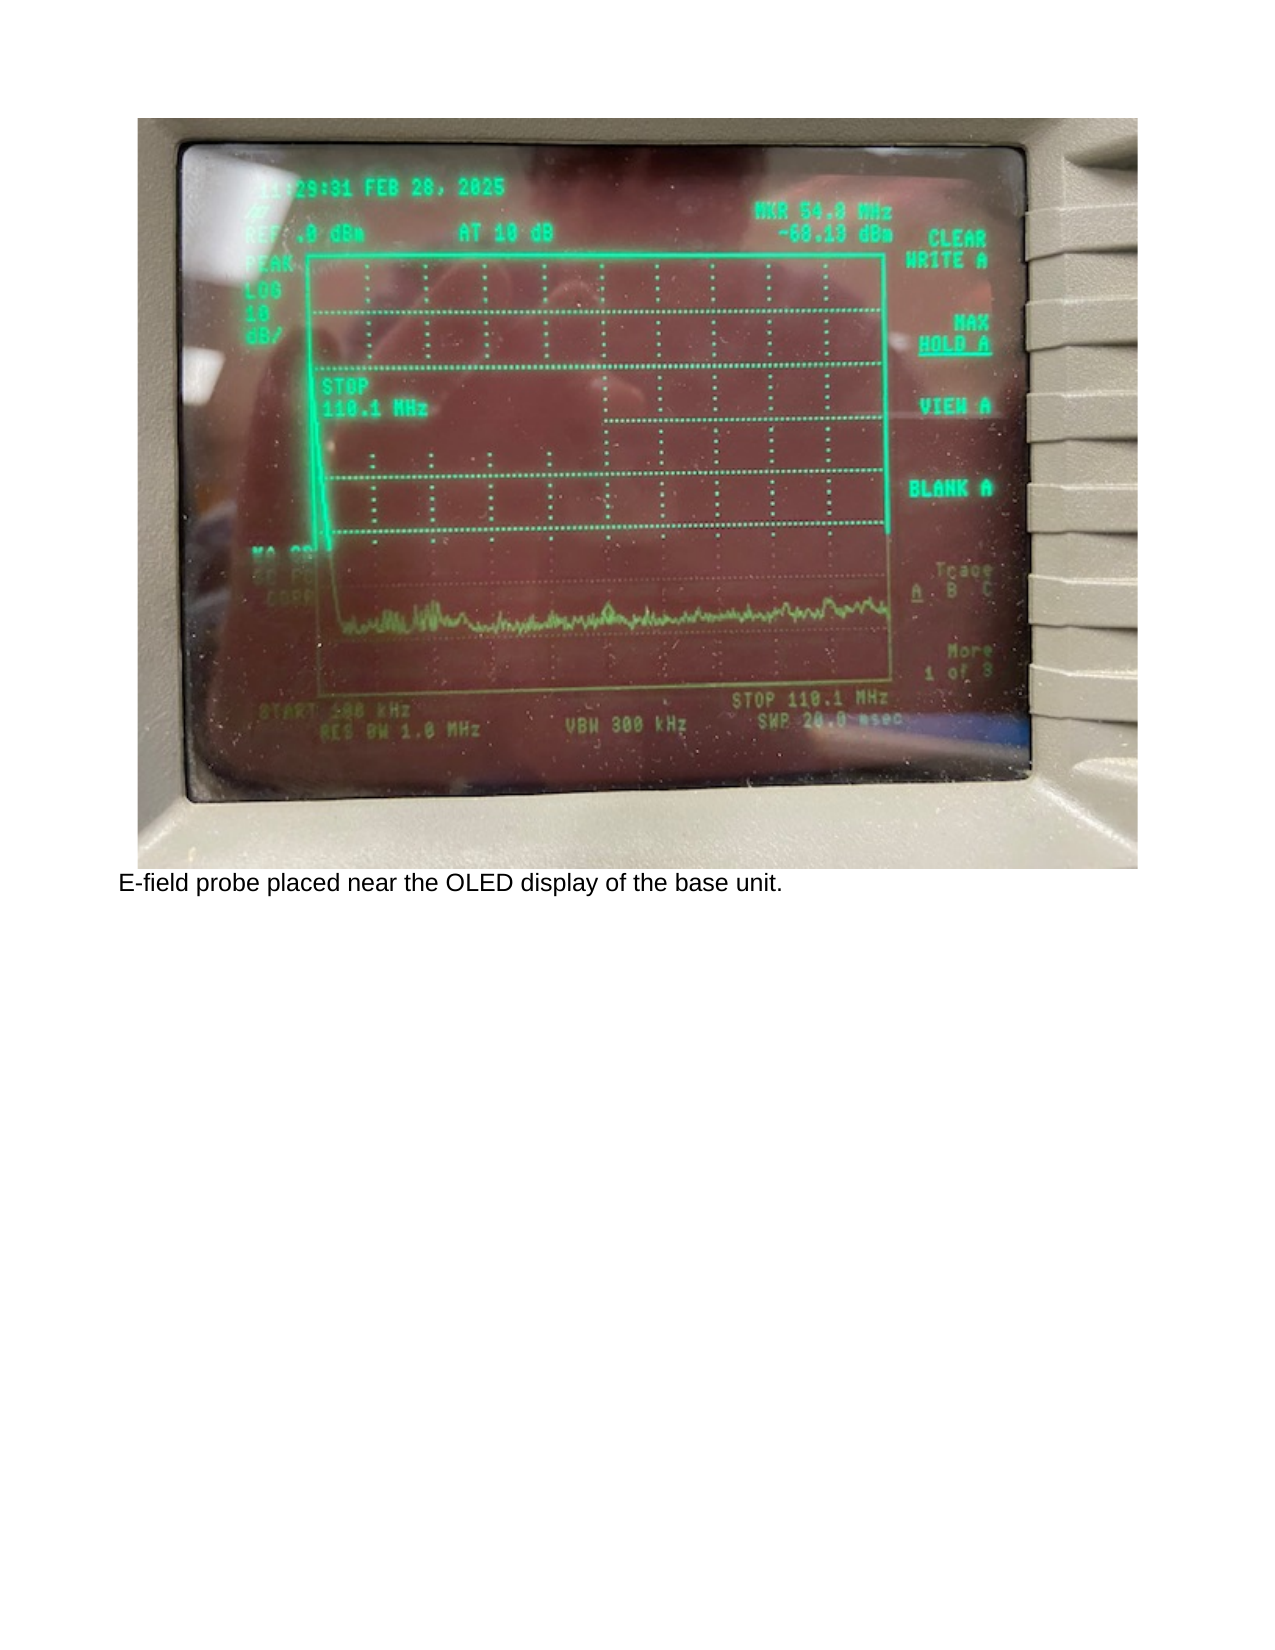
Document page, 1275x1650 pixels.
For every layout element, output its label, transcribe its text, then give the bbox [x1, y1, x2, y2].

text E-field probe placed near the OLED display of the base unit. [118, 118, 1157, 897]
picture [137, 118, 1138, 869]
